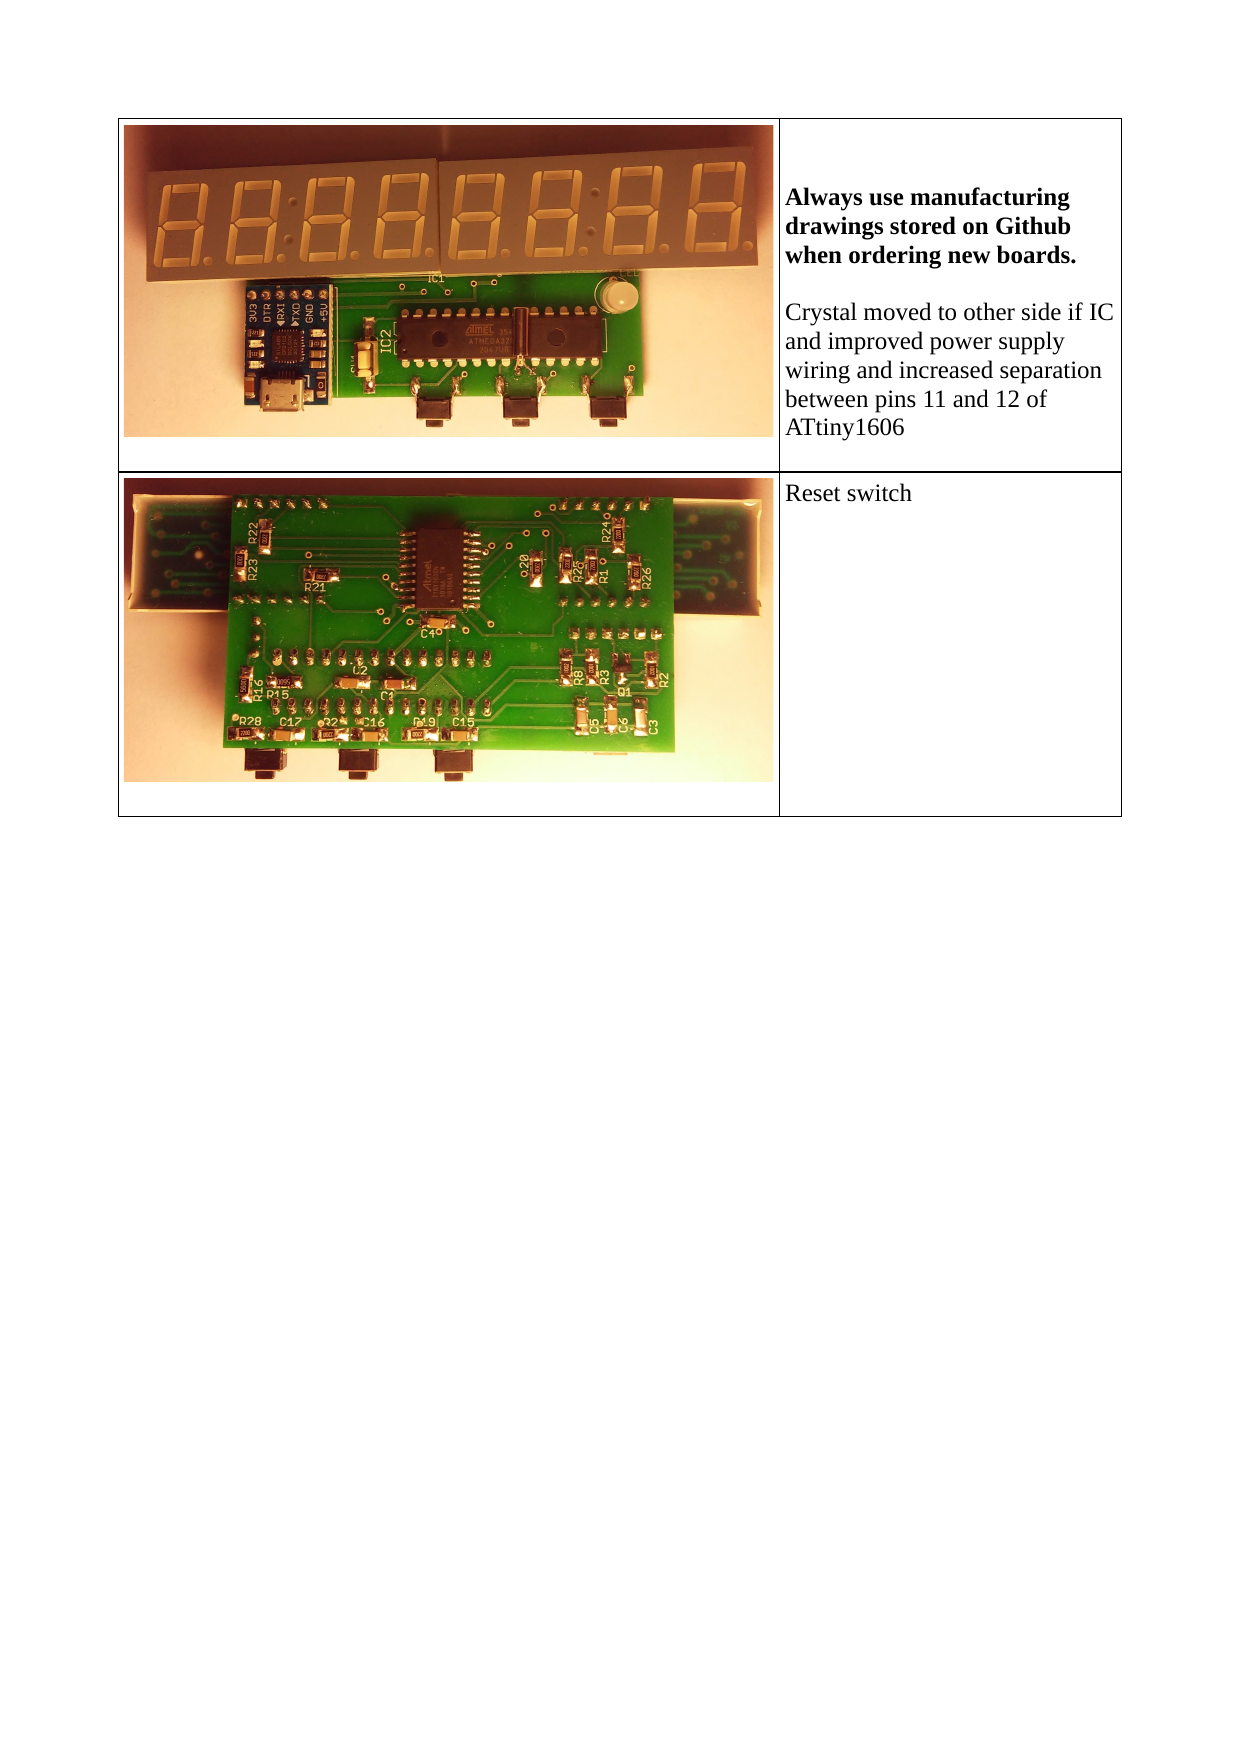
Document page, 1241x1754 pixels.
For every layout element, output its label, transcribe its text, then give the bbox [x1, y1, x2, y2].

table_cell [119, 473, 779, 816]
table_header Always use manufacturing drawings stored on Github when ordering new boards. Crystal moved to other side if IC and improved power supply wiring and increased separation between pins 11 and 12 of ATtiny1606 [780, 119, 1121, 471]
table_cell Reset switch [780, 473, 1121, 816]
picture [123, 478, 774, 782]
picture [123, 125, 774, 437]
table_header [119, 119, 779, 471]
